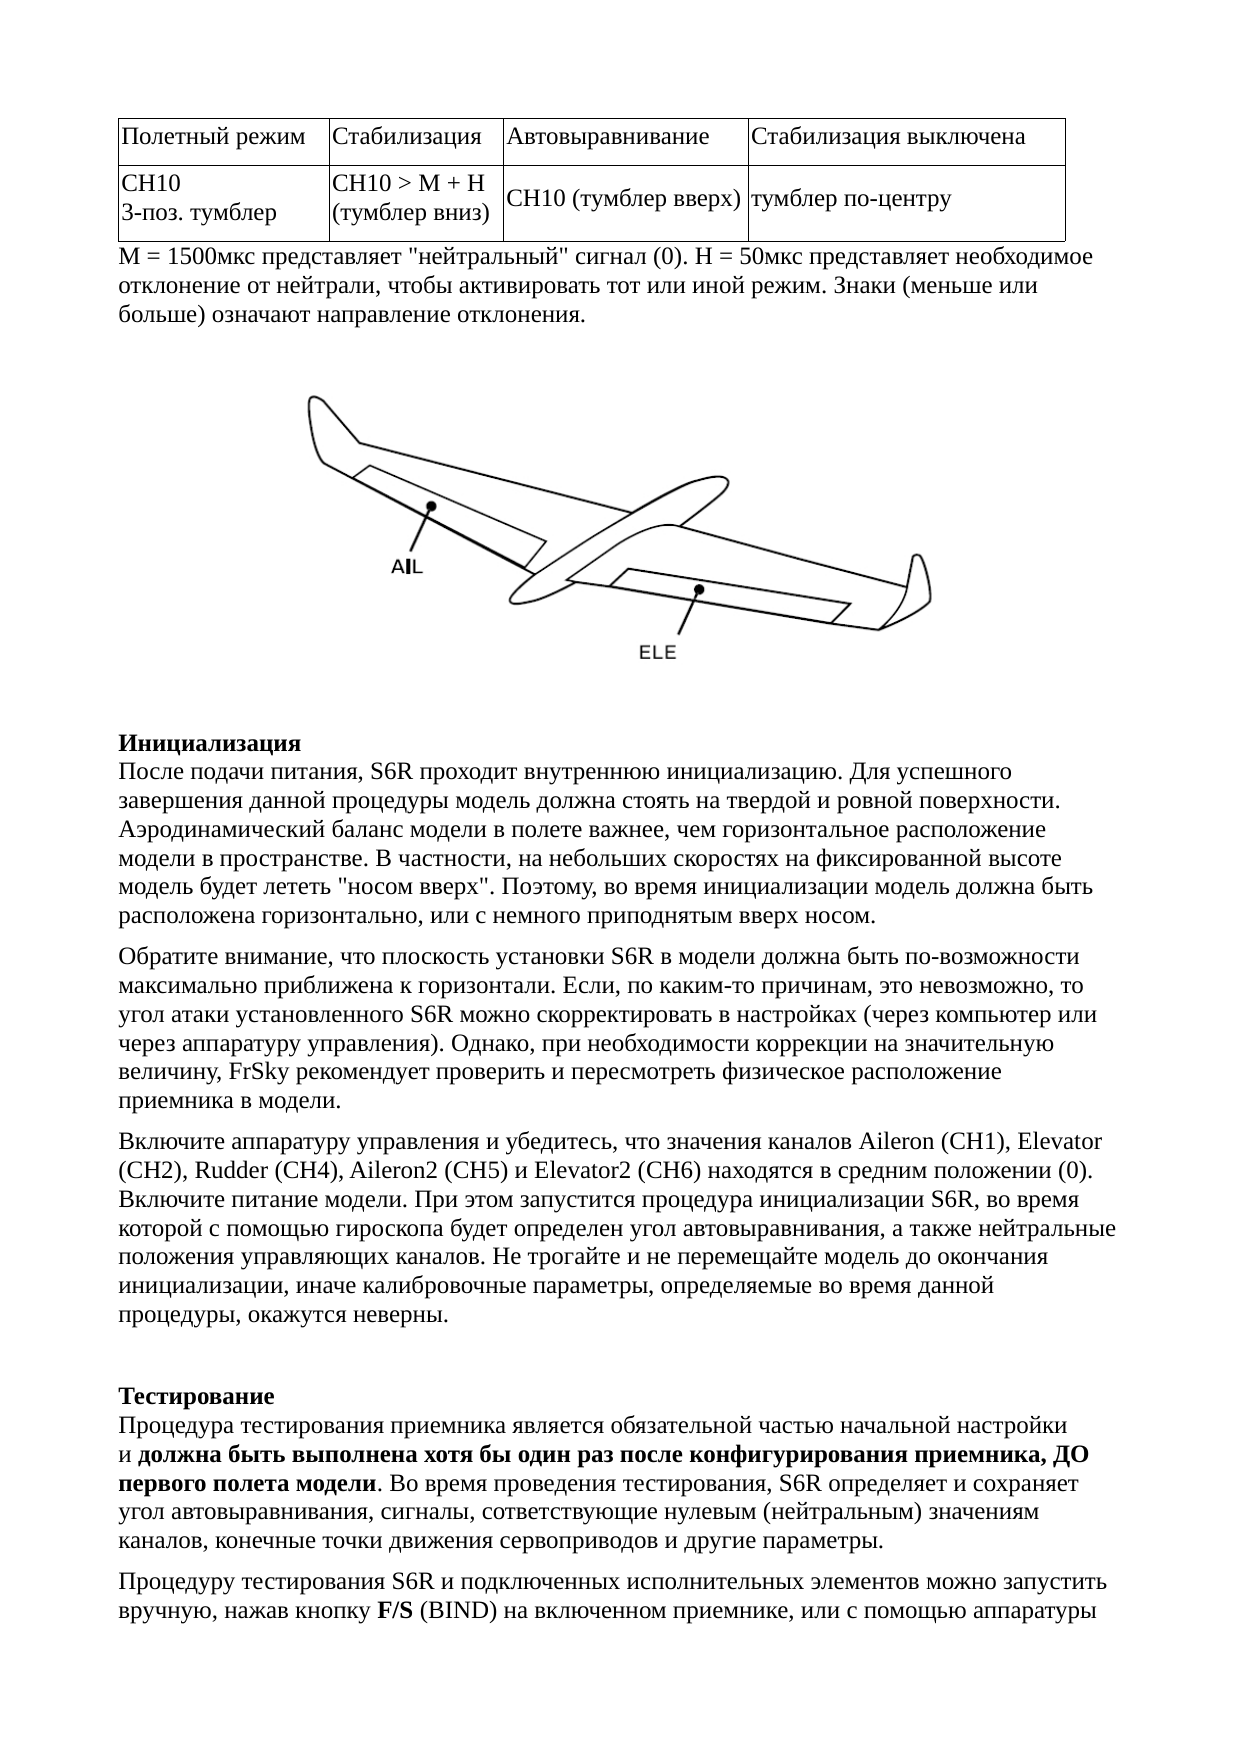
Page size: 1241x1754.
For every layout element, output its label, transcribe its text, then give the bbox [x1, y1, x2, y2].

table_cell CH10 > M + H (тумблер вниз) [330, 166, 503, 241]
table_cell CH10 3-поз. тумблер [119, 166, 329, 241]
picture [292, 381, 948, 667]
table_header Стабилизация выключена [749, 119, 1065, 165]
table_header Стабилизация [330, 119, 503, 165]
text Процедуру тестирования S6R и подключенных исполнительных элементов можно запустить вручную, нажав кнопку F/S (BIND) на включенном приемнике, или с помощью аппаратуры [118, 1566, 1122, 1624]
text Тестирование Процедура тестирования приемника является обязательной частью начальной настройки и должна быть выполнена хотя бы один раз после конфигурирования приемника, ДО первого полета модели. Во время проведения тестирования, S6R определяет и сохраняет угол автовыравнивания, сигналы, сответствующие нулевым (нейтральным) значениям каналов, конечные точки движения сервоприводов и другие параметры. [118, 1381, 1122, 1554]
text M = 1500мкс представляет "нейтральный" сигнал (0). H = 50мкс представляет необходимое отклонение от нейтрали, чтобы активировать тот или иной режим. Знаки (меньше или больше) означают направление отклонения. [118, 241, 1122, 328]
text Включите аппаратуру управления и убедитесь, что значения каналов Aileron (CH1), Elevator (CH2), Rudder (CH4), Aileron2 (CH5) и Elevator2 (CH6) находятся в средним положении (0). Включите питание модели. При этом запустится процедура инициализации S6R, во время которой с помощью гироскопа будет определен угол автовыравнивания, а также нейтральные положения управляющих каналов. Не трогайте и не перемещайте модель до окончания инициализации, иначе калибровочные параметры, определяемые во время данной процедуры, окажутся неверны. [118, 1126, 1122, 1328]
table_cell тумблер по-центру [749, 166, 1065, 241]
table_header Полетный режим [119, 119, 329, 165]
text Инициализация После подачи питания, S6R проходит внутреннюю инициализацию. Для успешного завершения данной процедуры модель должна стоять на твердой и ровной поверхности. Аэродинамический баланс модели в полете важнее, чем горизонтальное расположение модели в пространстве. В частности, на небольших скоростях на фиксированной высоте модель будет лететь "носом вверх". Поэтому, во время инициализации модель должна быть расположена горизонтально, или с немного приподнятым вверх носом. [118, 728, 1122, 929]
text Обратите внимание, что плоскость установки S6R в модели должна быть по-возможности максимально приближена к горизонтали. Если, по каким-то причинам, это невозможно, то угол атаки установленного S6R можно скорректировать в настройках (через компьютер или через аппаратуру управления). Однако, при необходимости коррекции на значительную величину, FrSky рекомендует проверить и пересмотреть физическое расположение приемника в модели. [118, 941, 1122, 1114]
table_header Автовыравнивание [504, 119, 748, 165]
table_cell CH10 (тумблер вверх) [504, 166, 748, 241]
